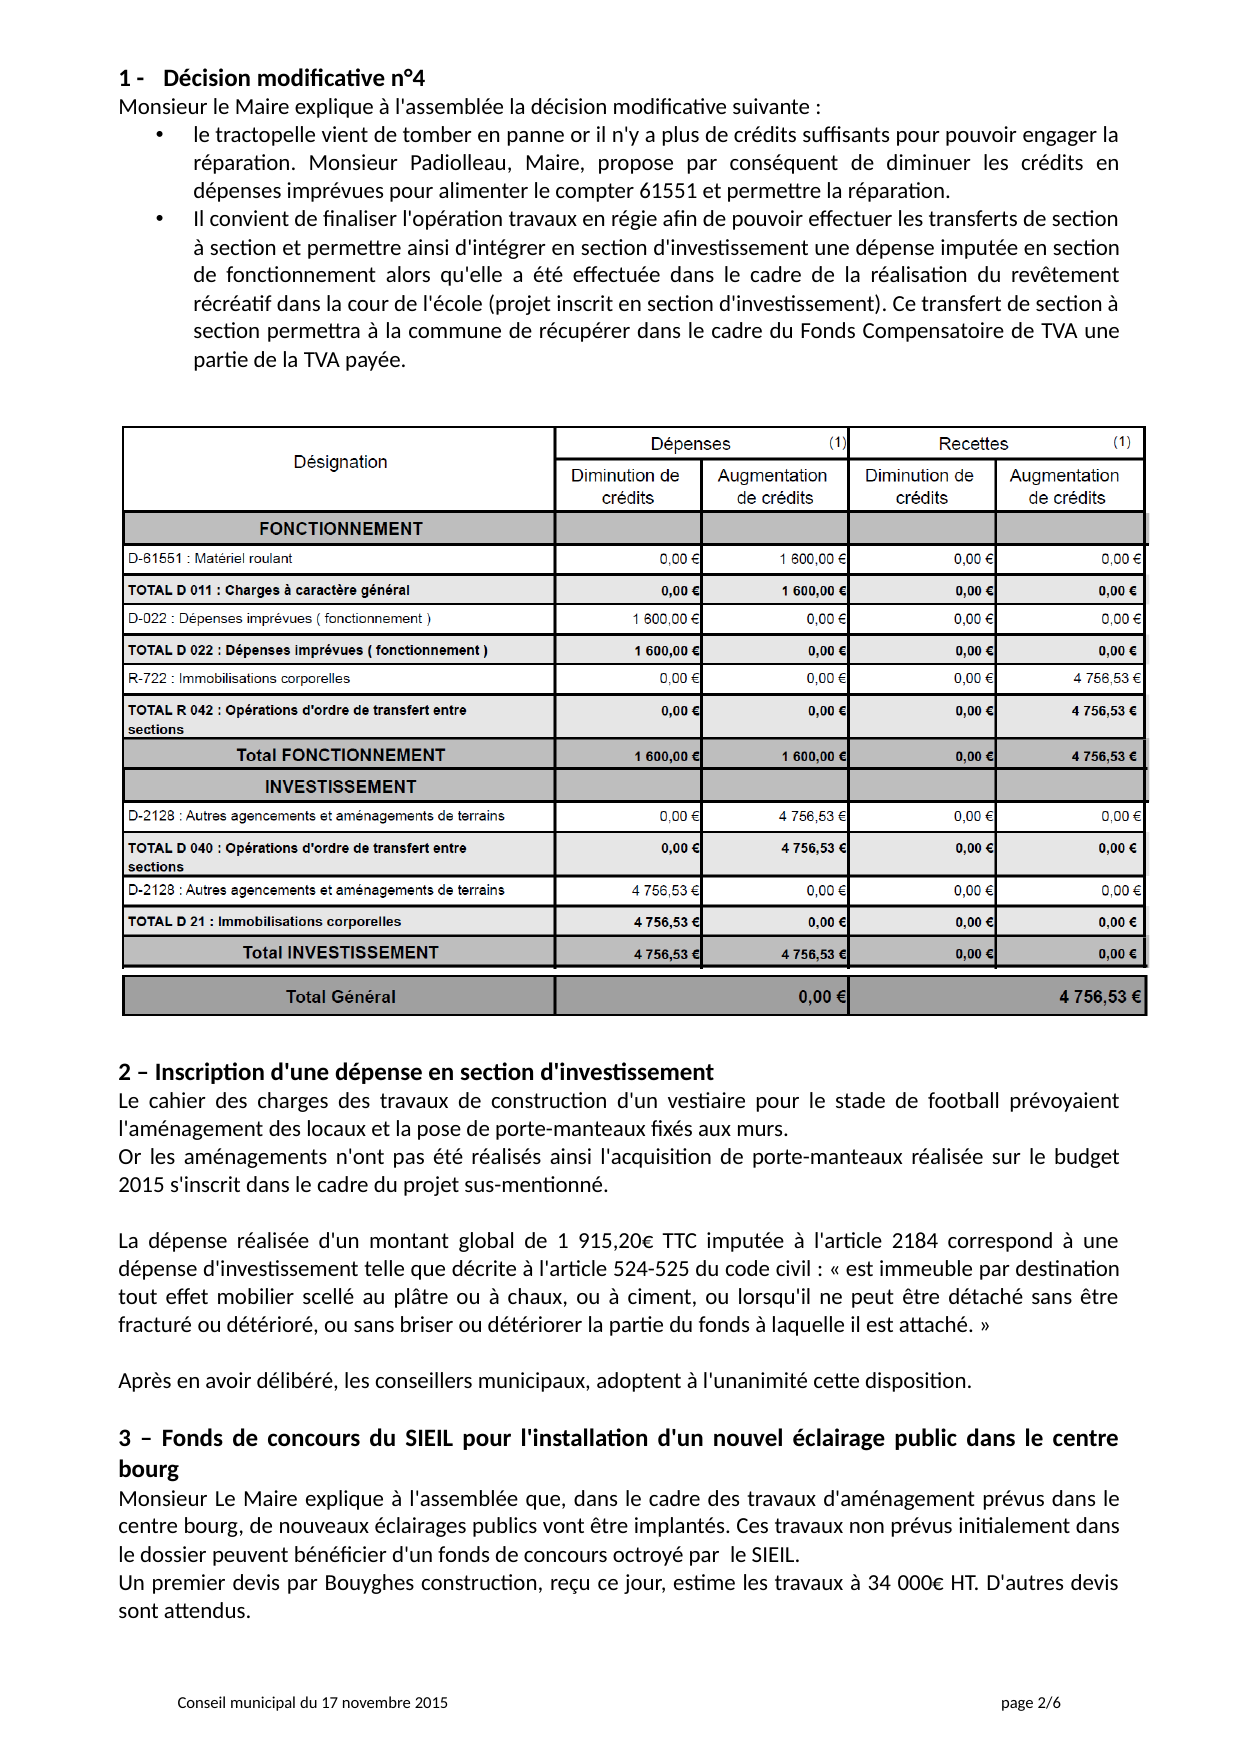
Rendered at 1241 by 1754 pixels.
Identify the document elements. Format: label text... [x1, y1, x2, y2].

picture [118, 422, 1150, 1018]
list le tractopelle vient de tomber en panne or il n'y a plus de crédits suffisants pour pouvoir engager la réparation. Monsieur Padiolleau, Maire, propose par conséquent de diminuer les crédits en dépenses imprévues pour alimenter le compter 61551 et permettre la réparation. [156, 121, 1120, 204]
subtitle 3 – Fonds de concours du SIEIL pour l'installation d'un nouvel éclairage public dans le centre bourg [73, 1423, 1120, 1484]
text Un premier devis par Bouyghes construction, reçu ce jour, estime les travaux à 34 000€ HT. D'autres devis sont attendus. [118, 1568, 1120, 1624]
text Monsieur Le Maire explique à l'assemblée que, dans le cadre des travaux d'aménagement prévus dans le centre bourg, de nouveaux éclairages publics vont être implantés. Ces travaux non prévus initialement dans le dossier peuvent bénéficier d'un fonds de concours octroyé par le SIEIL. [118, 1484, 1120, 1568]
text Après en avoir délibéré, les conseillers municipaux, adoptent à l'unanimité cette disposition. [118, 1367, 1120, 1394]
text Or les aménagements n'ont pas été réalisés ainsi l'acquisition de porte-manteaux réalisée sur le budget 2015 s'inscrit dans le cadre du projet sus-mentionné. [118, 1142, 1120, 1198]
text La dépense réalisée d'un montant global de 1 915,20€ TTC imputée à l'article 2184 correspond à une dépense d'investissement telle que décrite à l'article 524-525 du code civil : « est immeuble par destination tout effet mobilier scellé au plâtre ou à chaux, ou à ciment, ou lorsqu'il ne peut être détaché sans être fracturé ou détérioré, ou sans briser ou détériorer la partie du fonds à laquelle il est attaché. » [118, 1226, 1120, 1338]
list Il convient de finaliser l'opération travaux en régie afin de pouvoir effectuer les transferts de section à section et permettre ainsi d'intégrer en section d'investissement une dépense imputée en section de fonctionnement alors qu'elle a été effectuée dans le cadre de la réalisation du revêtement récréatif dans la cour de l'école (projet inscrit en section d'investissement). Ce transfert de section à section permettra à la commune de récupérer dans le cadre du Fonds Compensatoire de TVA une partie de la TVA payée. [156, 204, 1120, 373]
text 2 – Inscription d'une dépense en section d'investissement [118, 1056, 1120, 1086]
text Le cahier des charges des travaux de construction d'un vestiaire pour le stade de football prévoyaient l'aménagement des locaux et la pose de porte-manteaux fixés aux murs. [118, 1086, 1120, 1142]
subtitle Décision modificative n°4 [118, 62, 1120, 92]
text Monsieur le Maire explique à l'assemblée la décision modificative suivante : [118, 92, 1120, 121]
